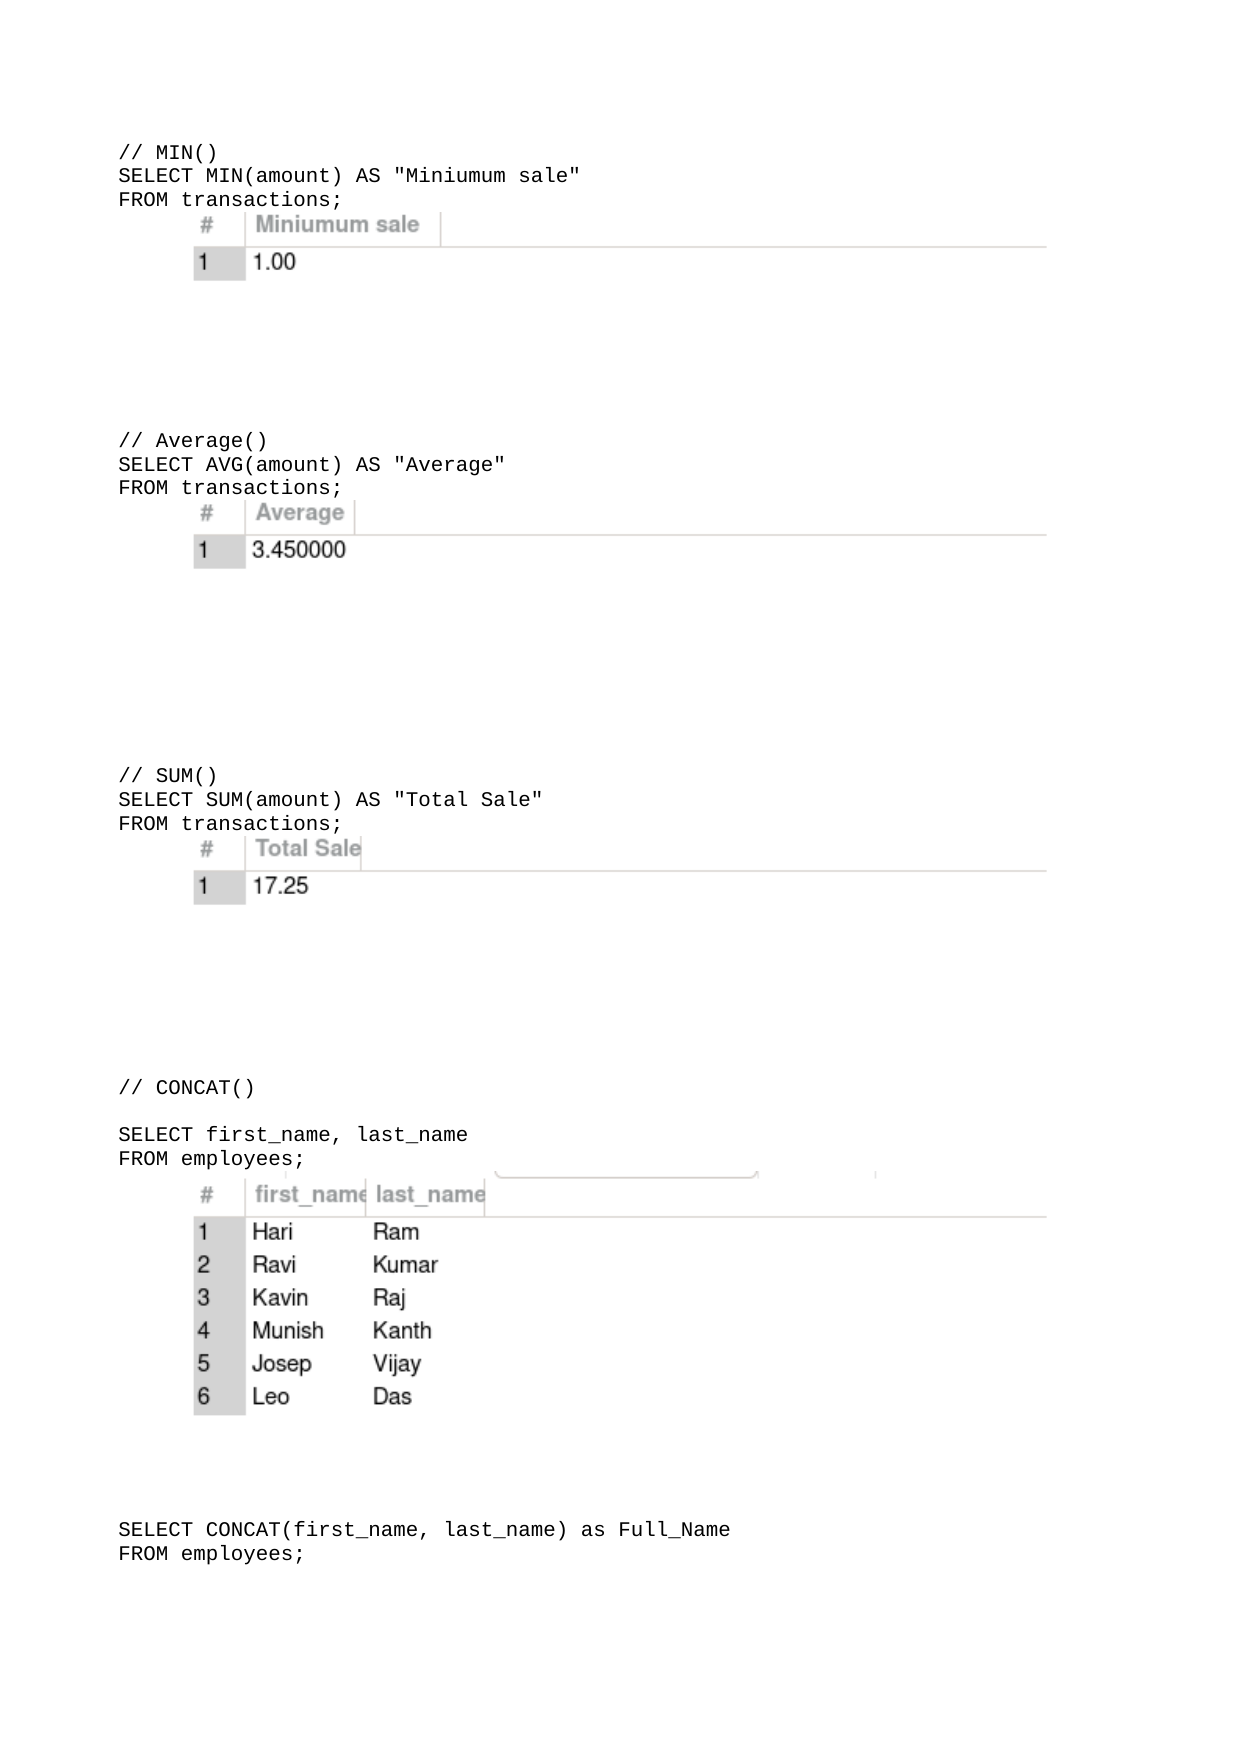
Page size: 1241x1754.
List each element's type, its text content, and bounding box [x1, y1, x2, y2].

picture [193, 1171, 1047, 1425]
text SELECT AVG(amount) AS "Average" [118, 453, 1122, 477]
text FROM employees; [118, 1543, 1122, 1567]
text // SUM() [118, 765, 1122, 789]
text FROM transactions; [118, 813, 1122, 836]
text SELECT MIN(amount) AS "Miniumum sale" [118, 165, 1122, 189]
text SELECT CONCAT(first_name, last_name) as Full_Name [118, 1519, 1122, 1543]
picture [193, 212, 1047, 430]
text FROM transactions; [118, 477, 1122, 501]
text SELECT first_name, last_name [118, 1124, 1122, 1148]
picture [193, 500, 1047, 718]
text // CONCAT() [118, 1077, 1122, 1101]
picture [193, 836, 1047, 1054]
text // MIN() [118, 142, 1122, 165]
text SELECT SUM(amount) AS "Total Sale" [118, 789, 1122, 813]
text FROM employees; [118, 1148, 1122, 1172]
text FROM transactions; [118, 189, 1122, 213]
text // Average() [118, 213, 1122, 453]
